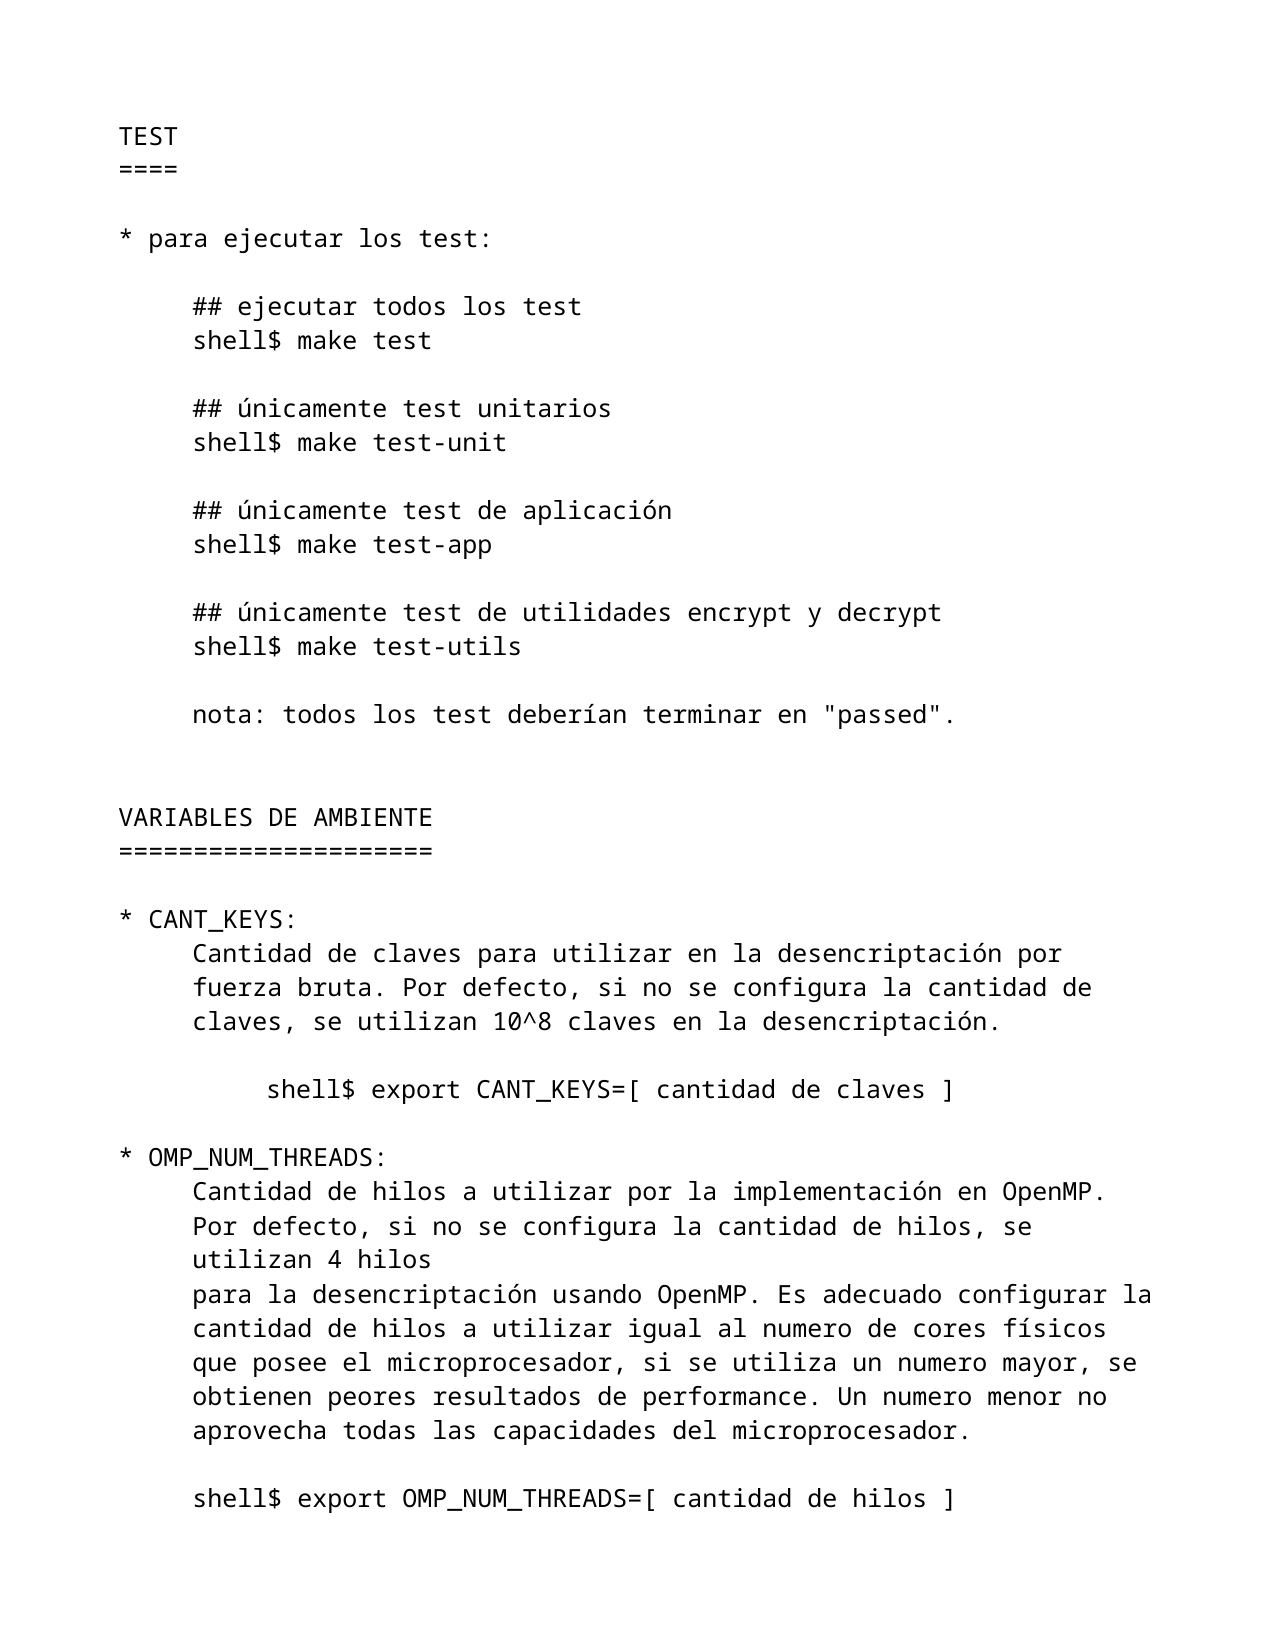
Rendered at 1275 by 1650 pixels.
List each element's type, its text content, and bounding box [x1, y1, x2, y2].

text shell$ make test-unit [118, 425, 1157, 459]
text TEST [118, 118, 1157, 152]
text ==== [118, 152, 1157, 186]
text nota: todos los test deberían terminar en "passed". [118, 697, 1157, 731]
text * OMP_NUM_THREADS: [118, 1140, 1157, 1174]
text para la desencriptación usando OpenMP. Es adecuado configurar la cantidad de hilos a utilizar igual al numero de cores físicos que posee el microprocesador, si se utiliza un numero mayor, se obtienen peores resultados de performance. Un numero menor no aprovecha todas las capacidades del microprocesador. [118, 1276, 1157, 1447]
text Por defecto, si no se configura la cantidad de hilos, se utilizan 4 hilos [118, 1208, 1157, 1276]
text ## únicamente test unitarios [118, 391, 1157, 425]
text Cantidad de claves para utilizar en la desencriptación por fuerza bruta. Por defecto, si no se configura la cantidad de claves, se utilizan 10^8 claves en la desencriptación. [118, 936, 1157, 1038]
text shell$ export OMP_NUM_THREADS=[ cantidad de hilos ] [118, 1481, 1157, 1515]
text ## únicamente test de aplicación [118, 493, 1157, 527]
text * CANT_KEYS: [118, 902, 1157, 936]
text shell$ make test-app [118, 527, 1157, 561]
text Cantidad de hilos a utilizar por la implementación en OpenMP. [118, 1174, 1157, 1208]
text ## ejecutar todos los test [118, 288, 1157, 322]
text shell$ make test [118, 322, 1157, 357]
text VARIABLES DE AMBIENTE [118, 799, 1157, 833]
text ## únicamente test de utilidades encrypt y decrypt [118, 595, 1157, 629]
text shell$ make test-utils [118, 629, 1157, 663]
text shell$ export CANT_KEYS=[ cantidad de claves ] [118, 1072, 1157, 1106]
text * para ejecutar los test: [118, 220, 1157, 254]
text ===================== [118, 833, 1157, 867]
